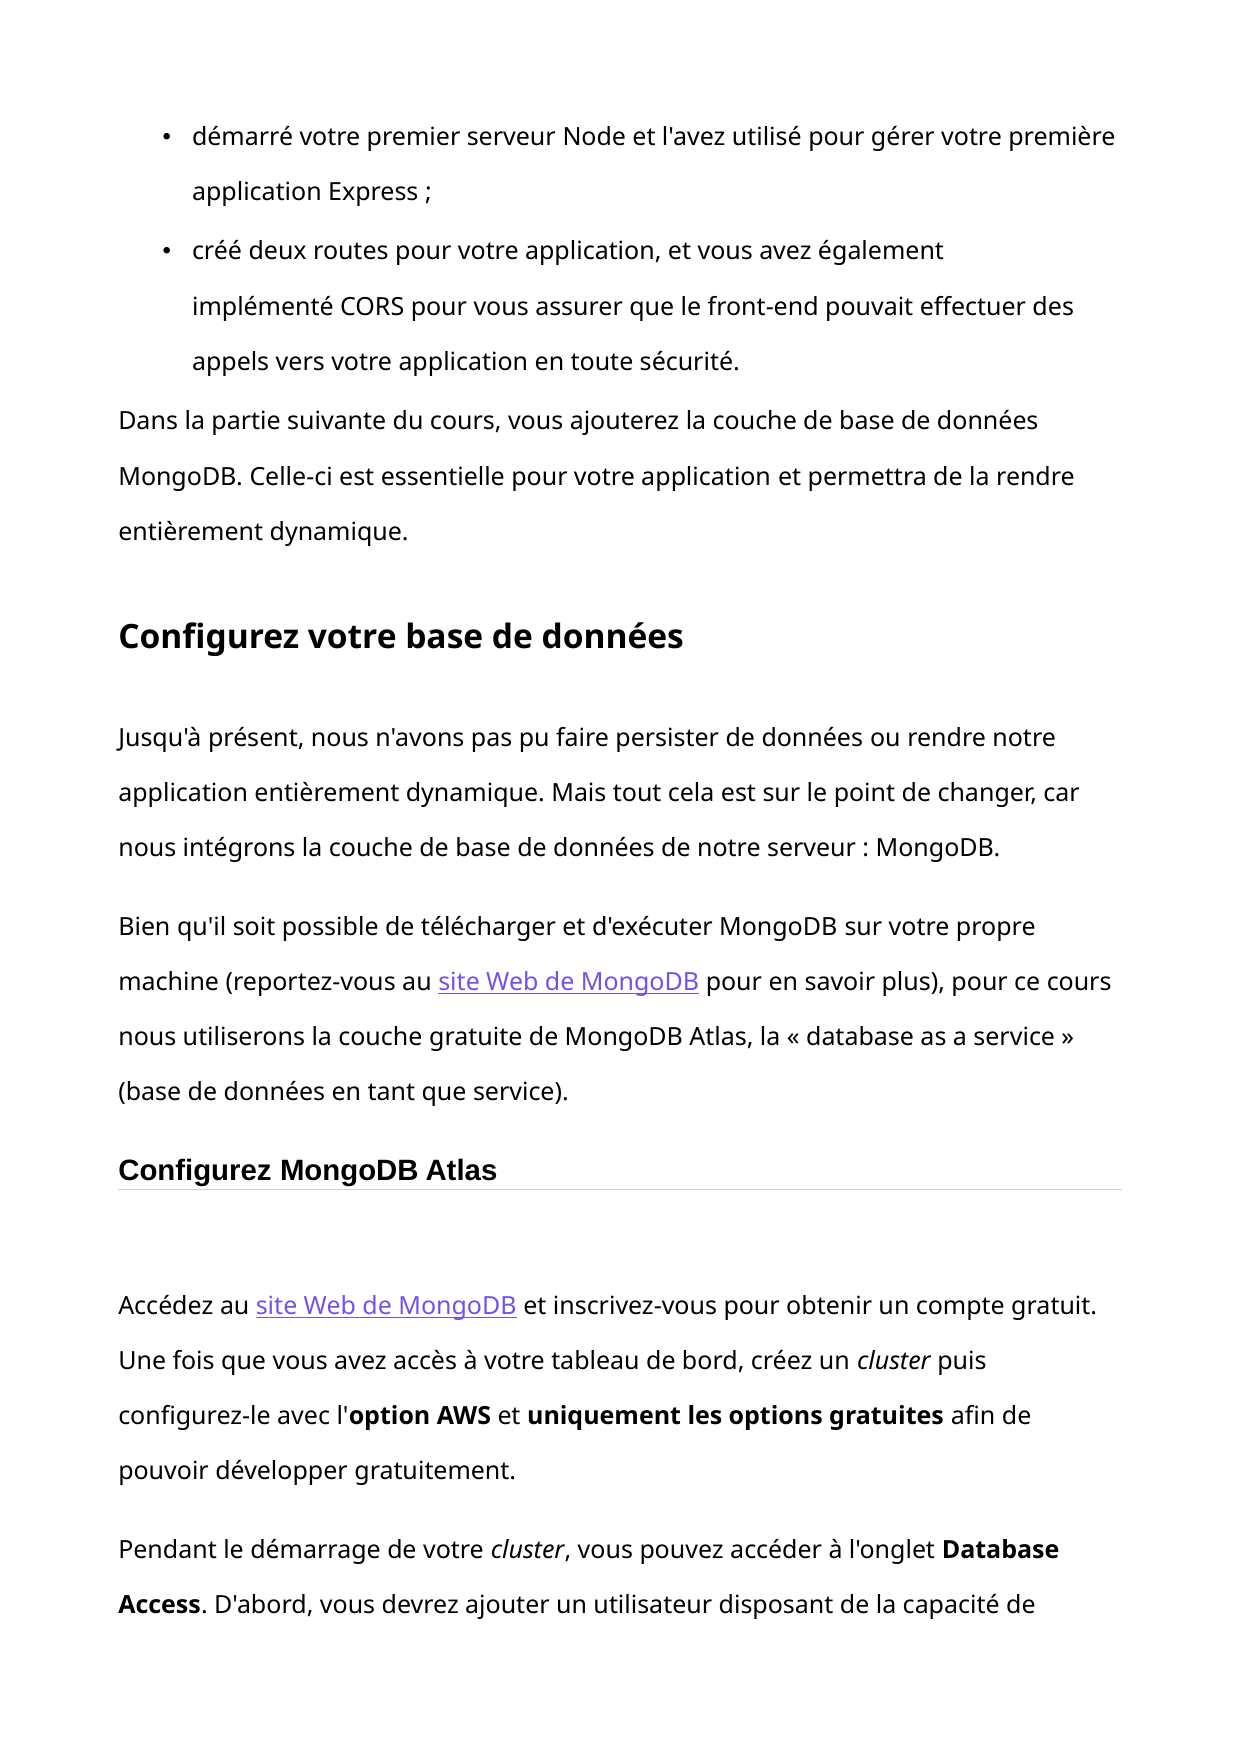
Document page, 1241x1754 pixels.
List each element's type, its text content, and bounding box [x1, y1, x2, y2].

text Dans la partie suivante du cours, vous ajouterez la couche de base de données MongoDB. Celle-ci est essentielle pour votre application et permettra de la rendre entièrement dynamique. [118, 403, 1122, 547]
subtitle Configurez votre base de données [118, 613, 1122, 658]
text Accédez au site Web de MongoDB et inscrivez-vous pour obtenir un compte gratuit. Une fois que vous avez accès à votre tableau de bord, créez un cluster puis configurez-le avec l'option AWS et uniquement les options gratuites afin de pouvoir développer gratuitement. [118, 1288, 1122, 1487]
text Jusqu'à présent, nous n'avons pas pu faire persister de données ou rendre notre application entièrement dynamique. Mais tout cela est sur le point de changer, car nous intégrons la couche de base de données de notre serveur : MongoDB. [118, 720, 1122, 864]
text Bien qu'il soit possible de télécharger et d'exécuter MongoDB sur votre propre machine (reportez-vous au site Web de MongoDB pour en savoir plus), pour ce cours nous utiliserons la couche gratuite de MongoDB Atlas, la « database as a service » (base de données en tant que service). [118, 909, 1122, 1108]
text Pendant le démarrage de votre cluster, vous pouvez accéder à l'onglet Database Access. D'abord, vous devrez ajouter un utilisateur disposant de la capacité de [118, 1532, 1122, 1621]
list créé deux routes pour votre application, et vous avez également implémenté CORS pour vous assurer que le front-end pouvait effectuer des appels vers votre application en toute sécurité. [162, 233, 1122, 377]
subtitle Configurez MongoDB Atlas [118, 1152, 1122, 1189]
list démarré votre premier serveur Node et l'avez utilisé pour gérer votre première application Express ; [162, 118, 1122, 207]
